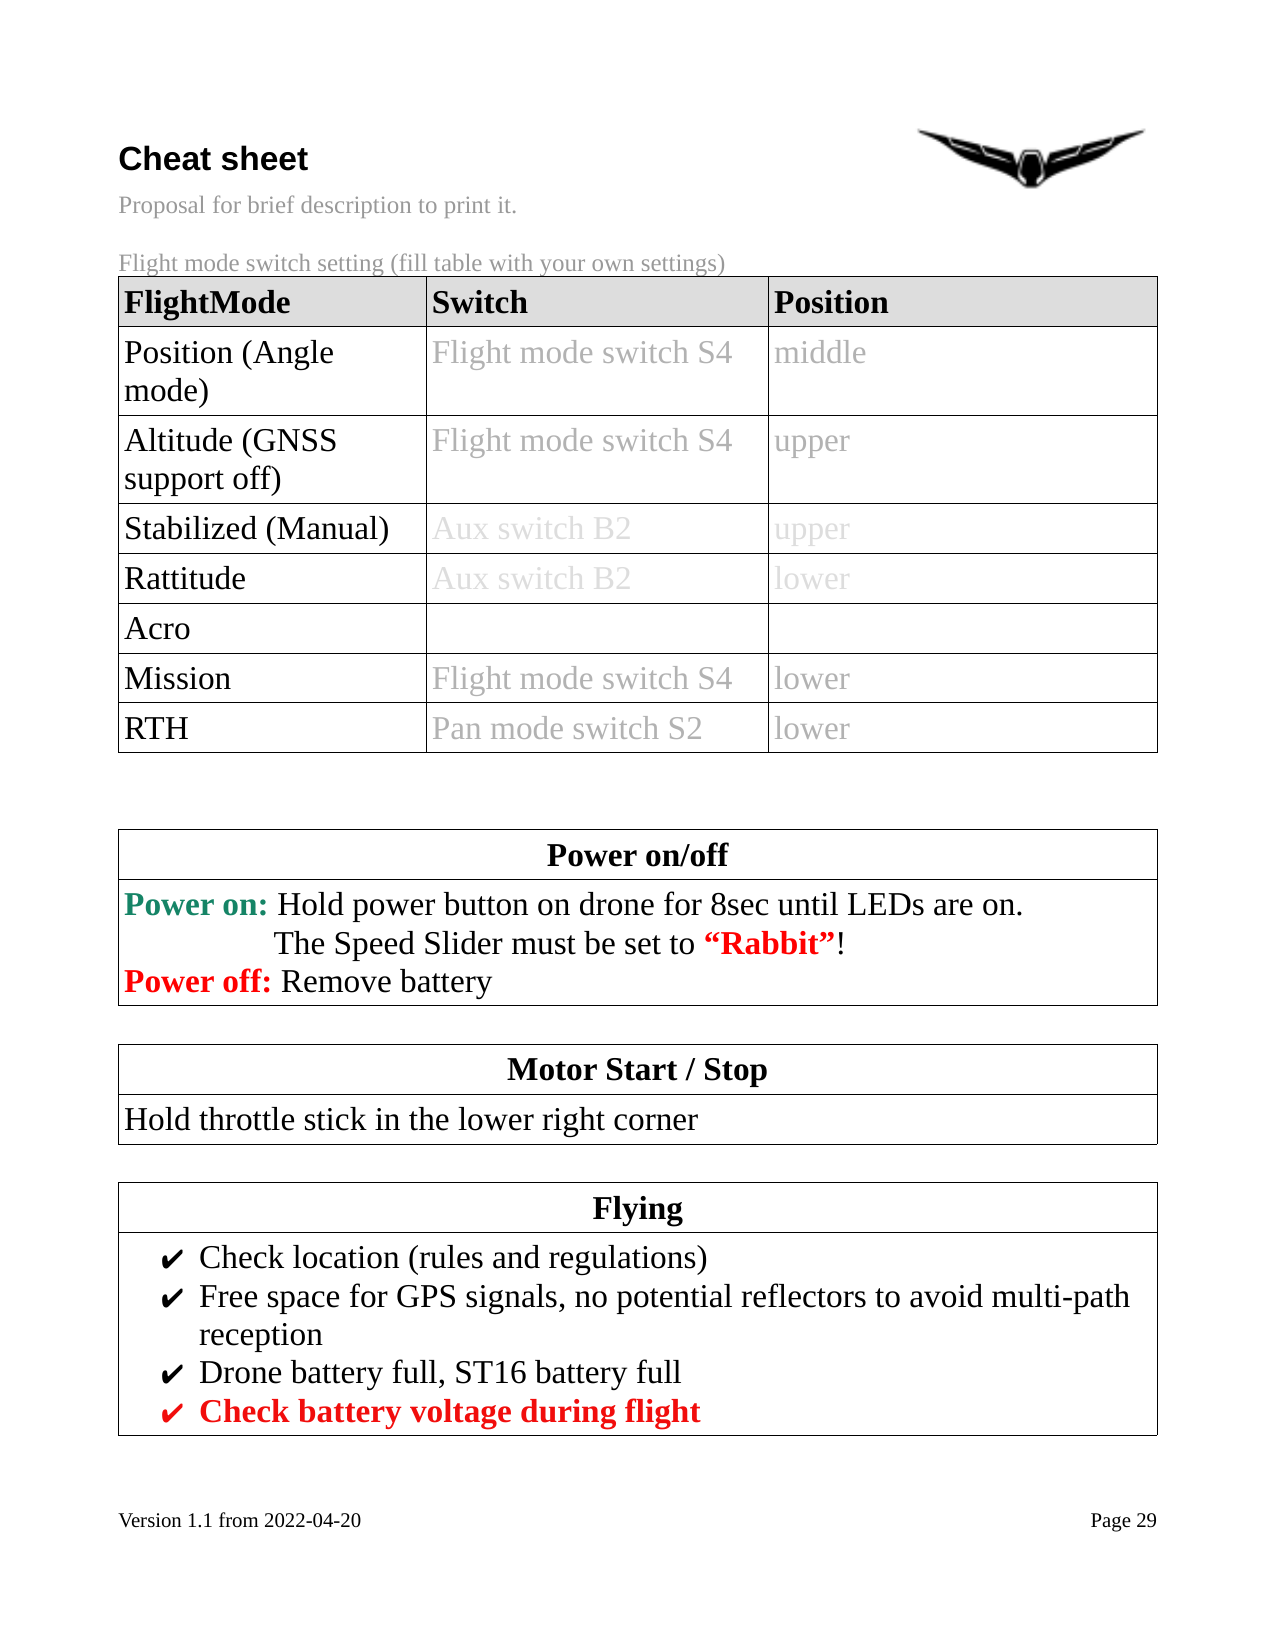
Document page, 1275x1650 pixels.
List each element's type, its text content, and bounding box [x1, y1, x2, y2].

table_cell Pan mode switch S2 [427, 703, 768, 752]
table_cell [769, 604, 1157, 652]
table_cell lower [769, 703, 1157, 752]
table_cell middle [769, 327, 1157, 414]
table_cell [427, 604, 768, 652]
text Flight mode switch setting (fill table with your own settings) [118, 248, 1157, 276]
subtitle [1148, 139, 1157, 178]
table_cell Flight mode switch S4 [427, 327, 768, 414]
text Proposal for brief description to print it. [118, 190, 1157, 219]
table_cell Flight mode switch S4 [427, 416, 768, 503]
table_cell Check location (rules and regulations) Free space for GPS signals, no potential reflectors to avoid multi-path reception Drone battery full, ST16 battery full Check battery voltage during flight [119, 1233, 1157, 1435]
table_cell Mission [119, 654, 426, 702]
table_cell upper [769, 416, 1157, 503]
picture [914, 126, 1148, 193]
table_header Flying [119, 1183, 1157, 1232]
table_header FlightMode [119, 277, 426, 326]
subtitle Cheat sheet [118, 139, 914, 178]
table_cell Altitude (GNSS support off) [119, 416, 426, 503]
table_cell Aux switch B2 [427, 504, 768, 553]
table_cell lower [769, 654, 1157, 702]
table_cell upper [769, 504, 1157, 553]
table_cell Acro [119, 604, 426, 652]
table_header Motor Start / Stop [119, 1045, 1157, 1094]
table_cell Power on: Hold power button on drone for 8sec until LEDs are on. The Speed Slider must be set to “Rabbit”! Power off: Remove battery [119, 880, 1157, 1005]
table_cell RTH [119, 703, 426, 752]
table_header Position [769, 277, 1157, 326]
table_header Switch [427, 277, 768, 326]
table_cell Stabilized (Manual) [119, 504, 426, 553]
table_cell Position (Angle mode) [119, 327, 426, 414]
table_cell Rattitude [119, 554, 426, 602]
table_cell Aux switch B2 [427, 554, 768, 602]
table_header Power on/off [119, 830, 1157, 879]
table_cell lower [769, 554, 1157, 602]
table_cell Flight mode switch S4 [427, 654, 768, 702]
table_cell Hold throttle stick in the lower right corner [119, 1095, 1157, 1144]
